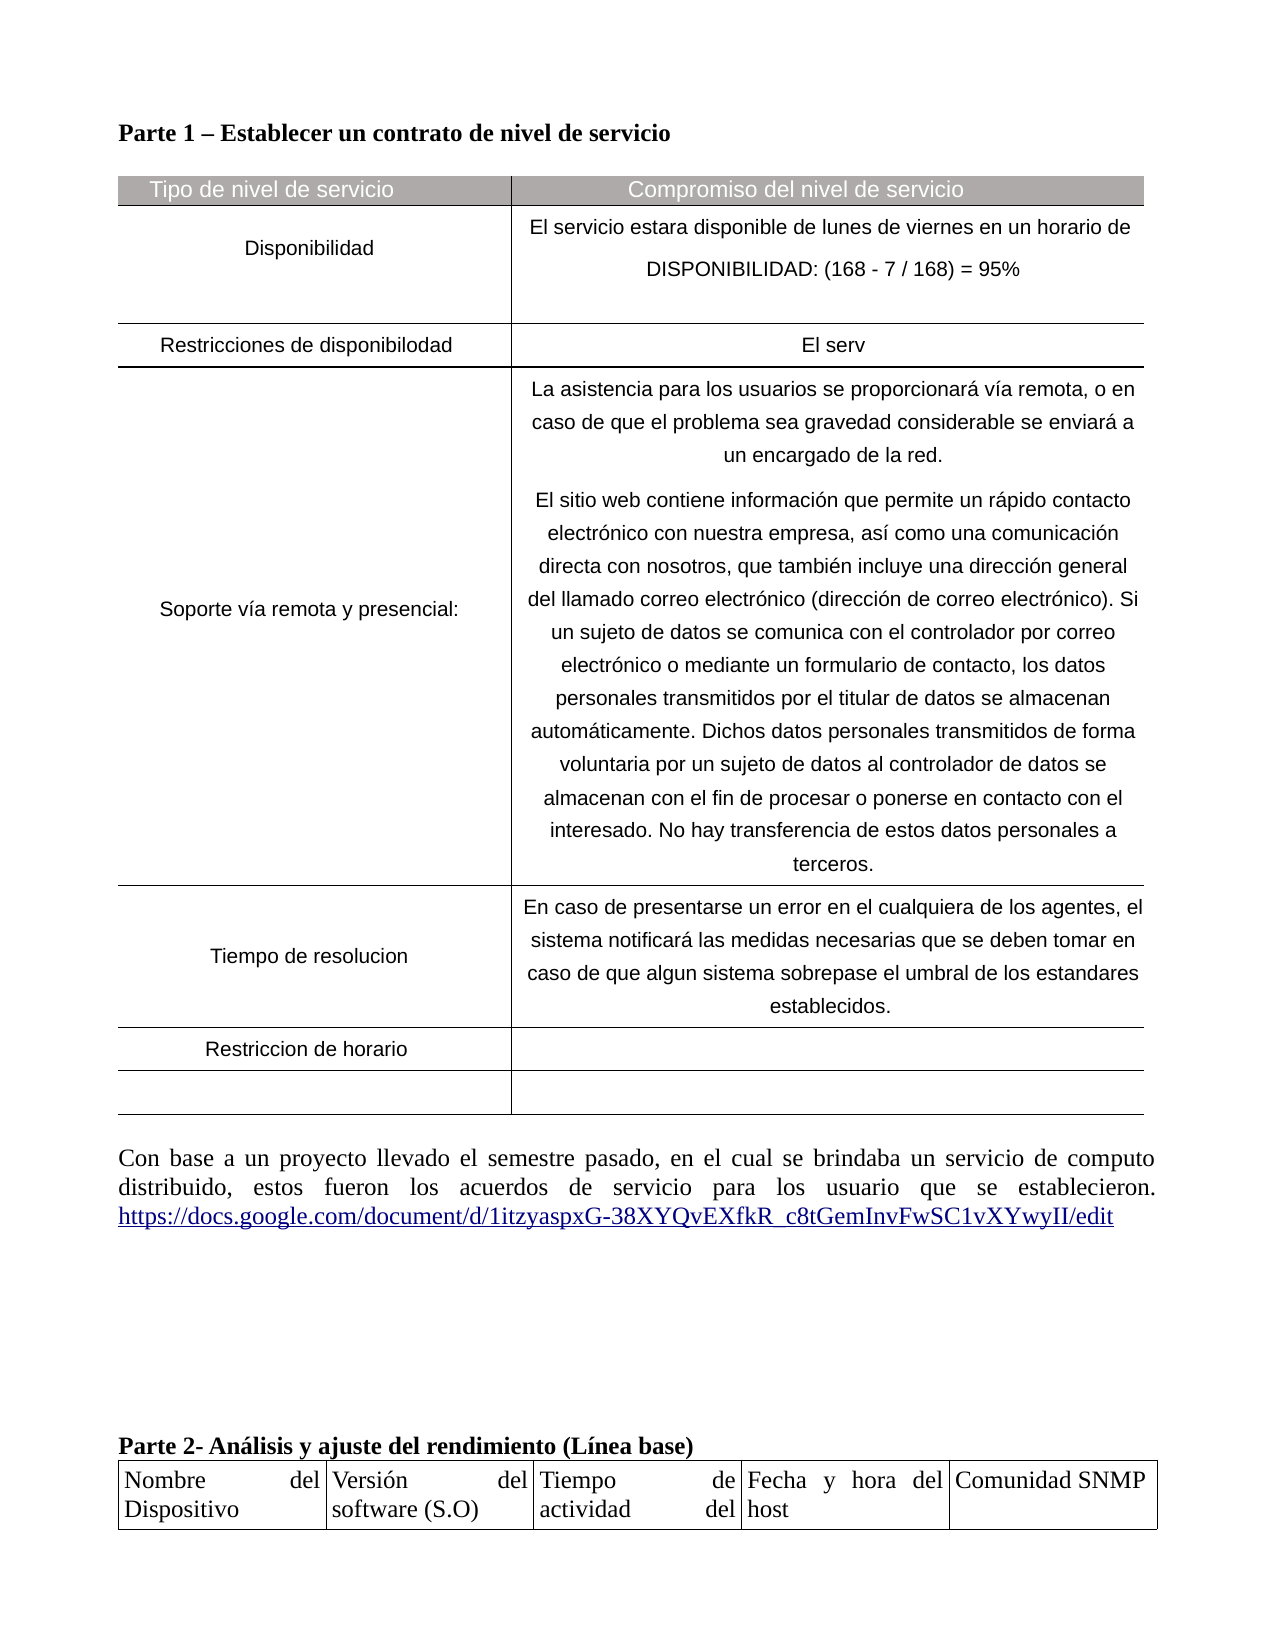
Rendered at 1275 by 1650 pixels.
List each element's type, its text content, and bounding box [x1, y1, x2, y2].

text Parte 1 – Establecer un contrato de nivel de servicio [118, 118, 1157, 147]
table_cell [118, 1071, 511, 1113]
table_cell El serv [512, 324, 1144, 366]
table_cell Tiempo de resolucion [118, 886, 511, 1027]
table_cell [512, 1071, 1144, 1113]
table_header Nombre del Dispositivo [119, 1461, 326, 1529]
table_cell Soporte vía remota y presencial: [118, 368, 511, 884]
table_header Compromiso del nivel de servicio [512, 176, 1144, 205]
table_cell [512, 1028, 1144, 1070]
table_cell Restriccion de horario [118, 1028, 511, 1070]
table_header Tiempo de actividad del [534, 1461, 741, 1529]
table_header Versión del software (S.O) [327, 1461, 533, 1529]
table_cell Disponibilidad [118, 206, 511, 323]
table_cell En caso de presentarse un error en el cualquiera de los agentes, el sistema notificará las medidas necesarias que se deben tomar en caso de que algun sistema sobrepase el umbral de los estandares establecidos. [512, 886, 1144, 1027]
table_header Tipo de nivel de servicio [118, 176, 511, 205]
table_cell El servicio estara disponible de lunes de viernes en un horario de DISPONIBILIDAD: (168 - 7 / 168) = 95% [512, 206, 1144, 323]
text Parte 2- Análisis y ajuste del rendimiento (Línea base) [118, 1431, 1157, 1459]
table_cell La asistencia para los usuarios se proporcionará vía remota, o en caso de que el problema sea gravedad considerable se enviará a un encargado de la red. El sitio web contiene información que permite un rápido contacto electrónico con nuestra empresa, así como una comunicación directa con nosotros, que también incluye una dirección general del llamado correo electrónico (dirección de correo electrónico). Si un sujeto de datos se comunica con el controlador por correo electrónico o mediante un formulario de contacto, los datos personales transmitidos por el titular de datos se almacenan automáticamente. Dichos datos personales transmitidos de forma voluntaria por un sujeto de datos al controlador de datos se almacenan con el fin de procesar o ponerse en contacto con el interesado. No hay transferencia de estos datos personales a terceros. [512, 368, 1144, 884]
table_header Fecha y hora del host [742, 1461, 949, 1529]
text Con base a un proyecto llevado el semestre pasado, en el cual se brindaba un servicio de computo distribuido, estos fueron los acuerdos de servicio para los usuario que se establecieron. https://docs.google.com/document/d/1itzyaspxG-38XYQvEXfkR_c8tGemInvFwSC1vXYwyII/edit [118, 1143, 1157, 1229]
table_header Comunidad SNMP [950, 1461, 1157, 1529]
table_cell Restricciones de disponibilodad [118, 324, 511, 366]
